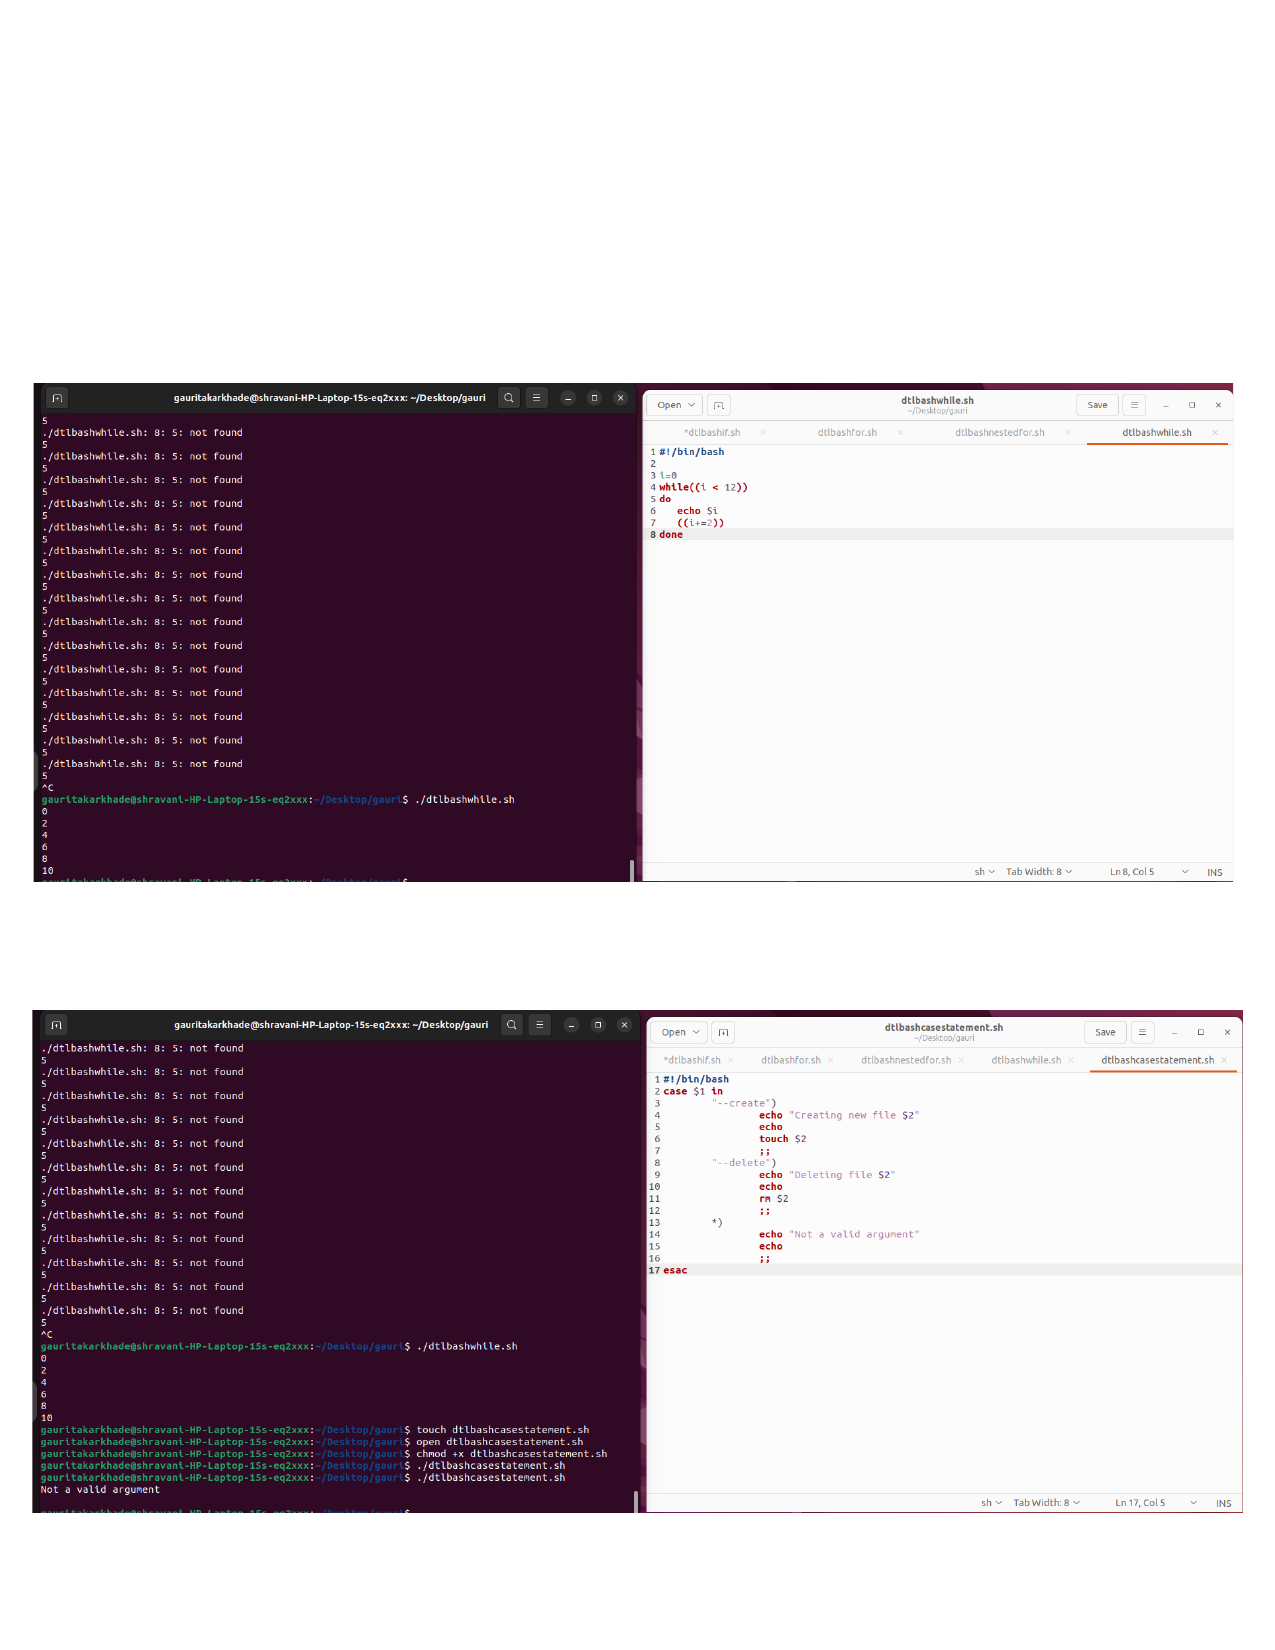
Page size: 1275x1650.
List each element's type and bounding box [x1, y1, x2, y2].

picture [33, 383, 1234, 882]
picture [32, 1010, 1243, 1513]
